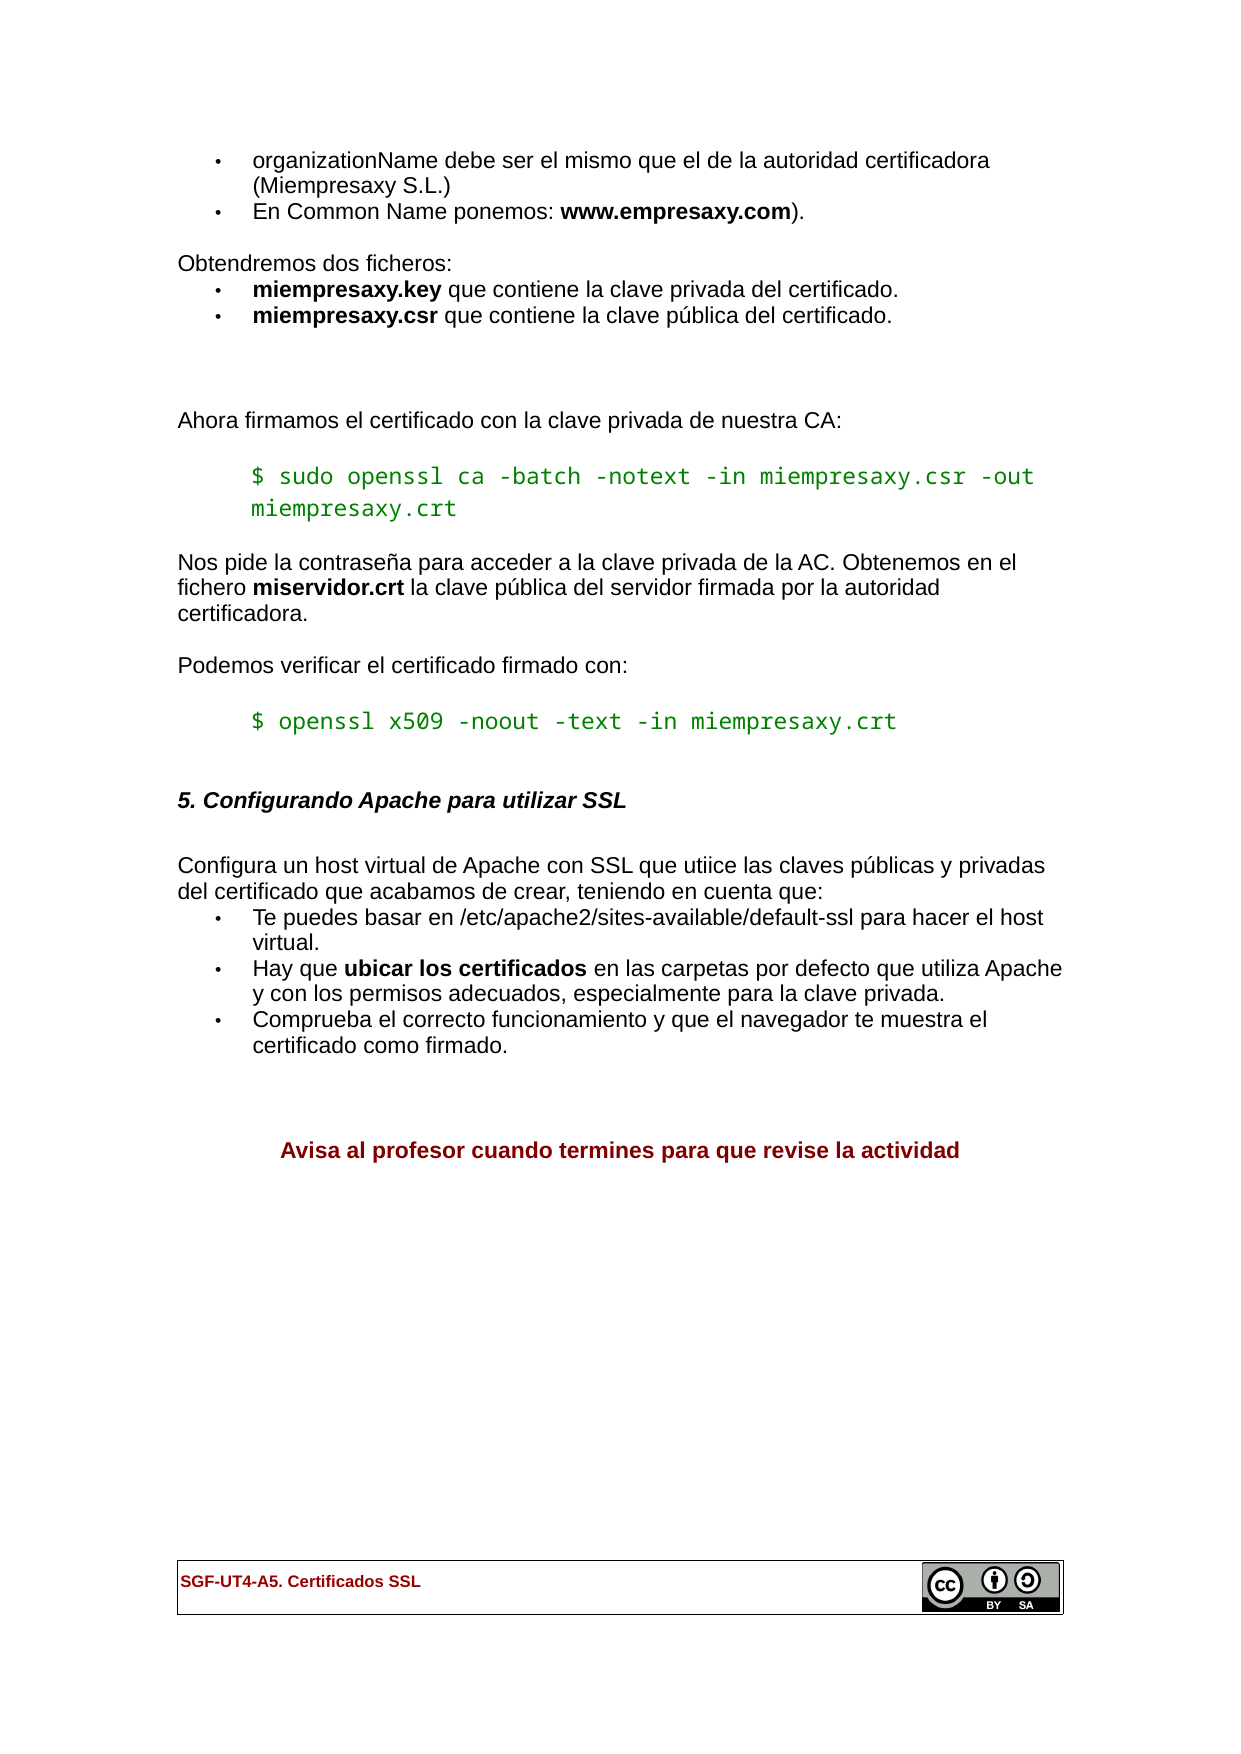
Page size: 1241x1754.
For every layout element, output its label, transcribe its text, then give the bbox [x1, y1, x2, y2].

list En Common Name ponemos: www.empresaxy.com). [215, 199, 1063, 224]
text Nos pide la contraseña para acceder a la clave privada de la AC. Obtenemos en el fichero miservidor.crt la clave pública del servidor firmada por la autoridad certificadora. [177, 549, 1063, 626]
text $ openssl x509 -noout -text -in miempresaxy.crt [251, 705, 1063, 737]
text $ sudo openssl ca -batch -notext -in miempresaxy.csr -out miempresaxy.crt [251, 460, 1063, 523]
text Podemos verificar el certificado firmado con: [177, 653, 1063, 679]
list Te puedes basar en /etc/apache2/sites-available/default-ssl para hacer el host virtual. [215, 904, 1063, 956]
text Ahora firmamos el certificado con la clave privada de nuestra CA: [177, 408, 1063, 434]
text Obtendremos dos ficheros: [177, 251, 1063, 277]
list Comprueba el correcto funcionamiento y que el navegador te muestra el certificado como firmado. [215, 1007, 1063, 1058]
list Hay que ubicar los certificados en las carpetas por defecto que utiliza Apache y con los permisos adecuados, especialmente para la clave privada. [215, 956, 1063, 1007]
subtitle 5. Configurando Apache para utilizar SSL [177, 788, 1063, 814]
text Avisa al profesor cuando termines para que revise la actividad [177, 1138, 1063, 1164]
list miempresaxy.csr que contiene la clave pública del certificado. [215, 302, 1063, 328]
list organizationName debe ser el mismo que el de la autoridad certificadora (Miempresaxy S.L.) [215, 148, 1063, 199]
list miempresaxy.key que contiene la clave privada del certificado. [215, 277, 1063, 302]
text Configura un host virtual de Apache con SSL que utiice las claves públicas y privadas del certificado que acabamos de crear, teniendo en cuenta que: [177, 853, 1063, 904]
picture [922, 1562, 1060, 1612]
